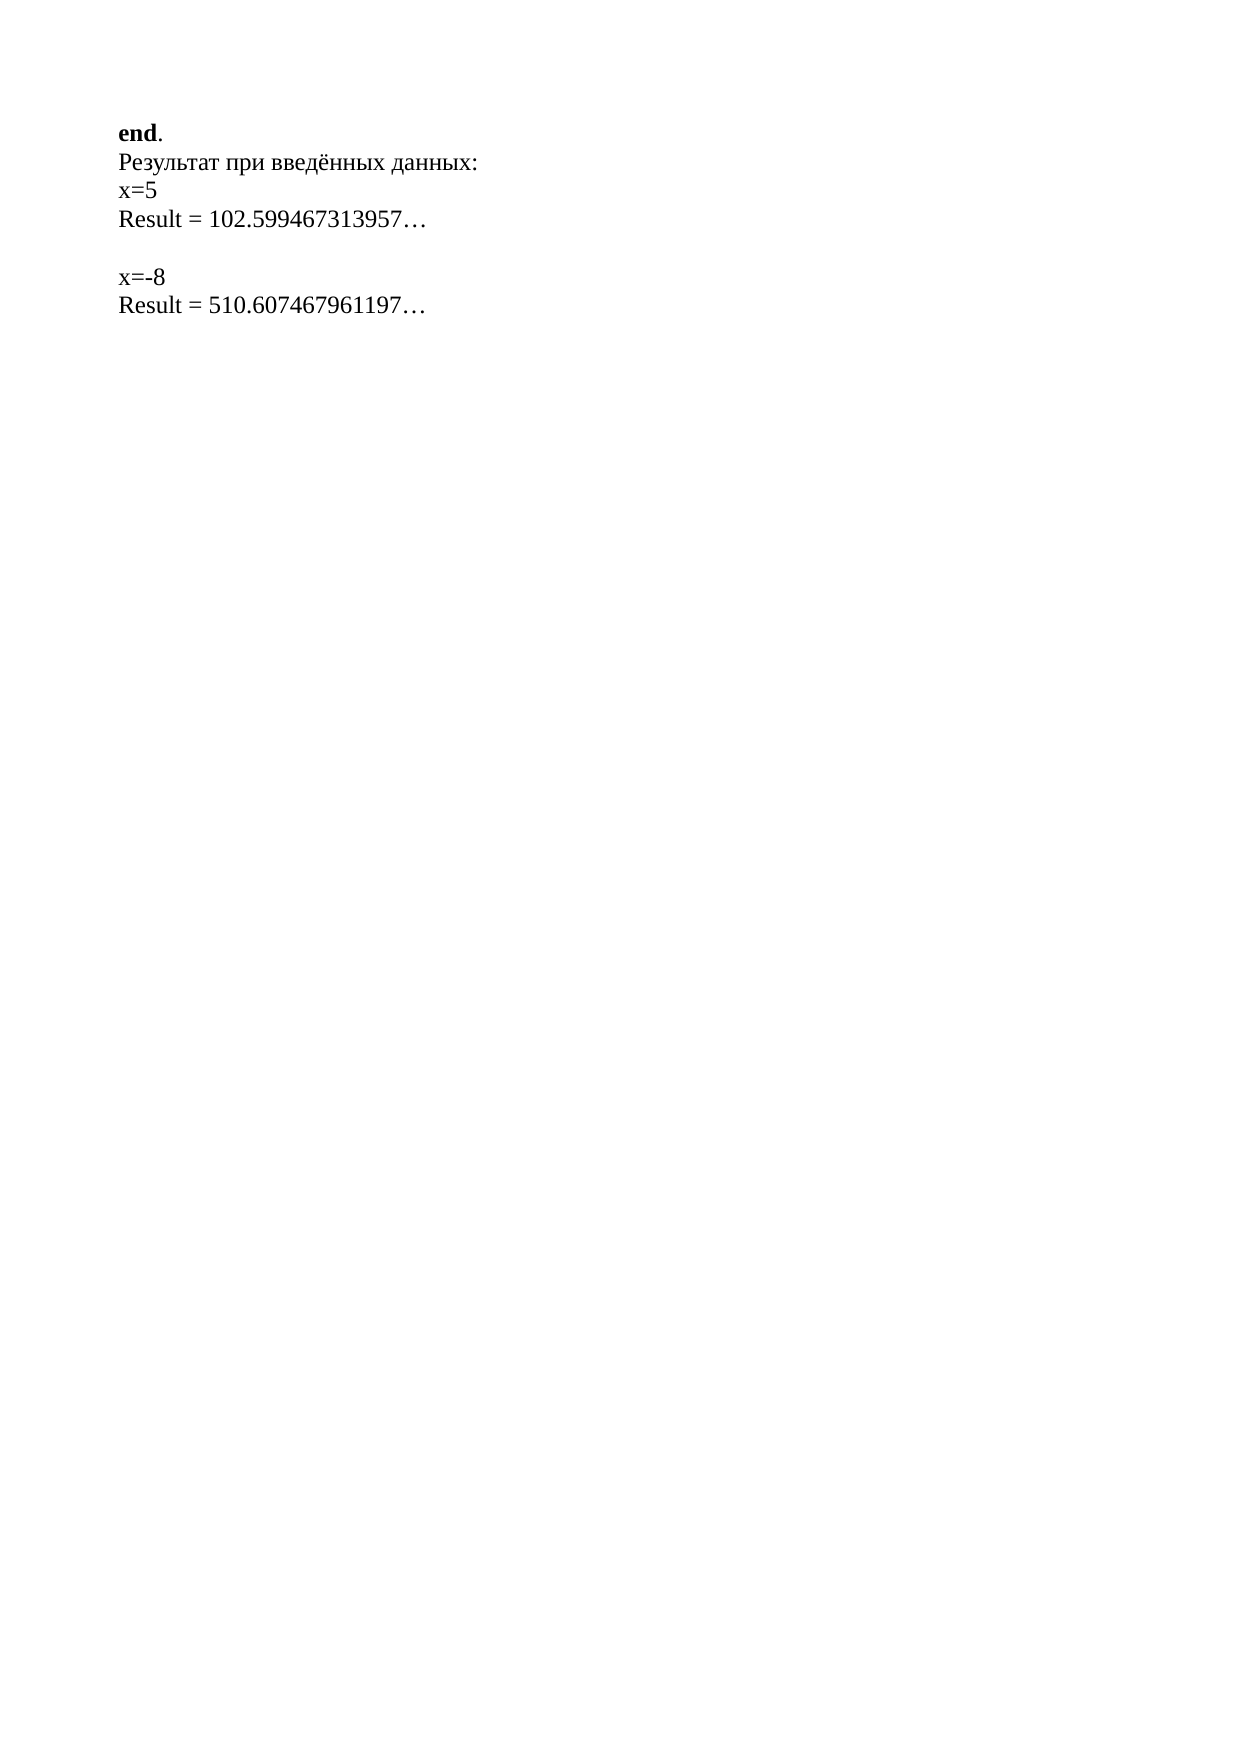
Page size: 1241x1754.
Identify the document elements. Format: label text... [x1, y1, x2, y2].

text Result = 102.599467313957… [118, 204, 1122, 233]
text x=-8 [118, 262, 1122, 291]
text Result = 510.607467961197… [118, 291, 1122, 319]
text Результат при введённых данных: [118, 147, 1122, 176]
text end. [118, 118, 1122, 147]
text x=5 [118, 176, 1122, 204]
